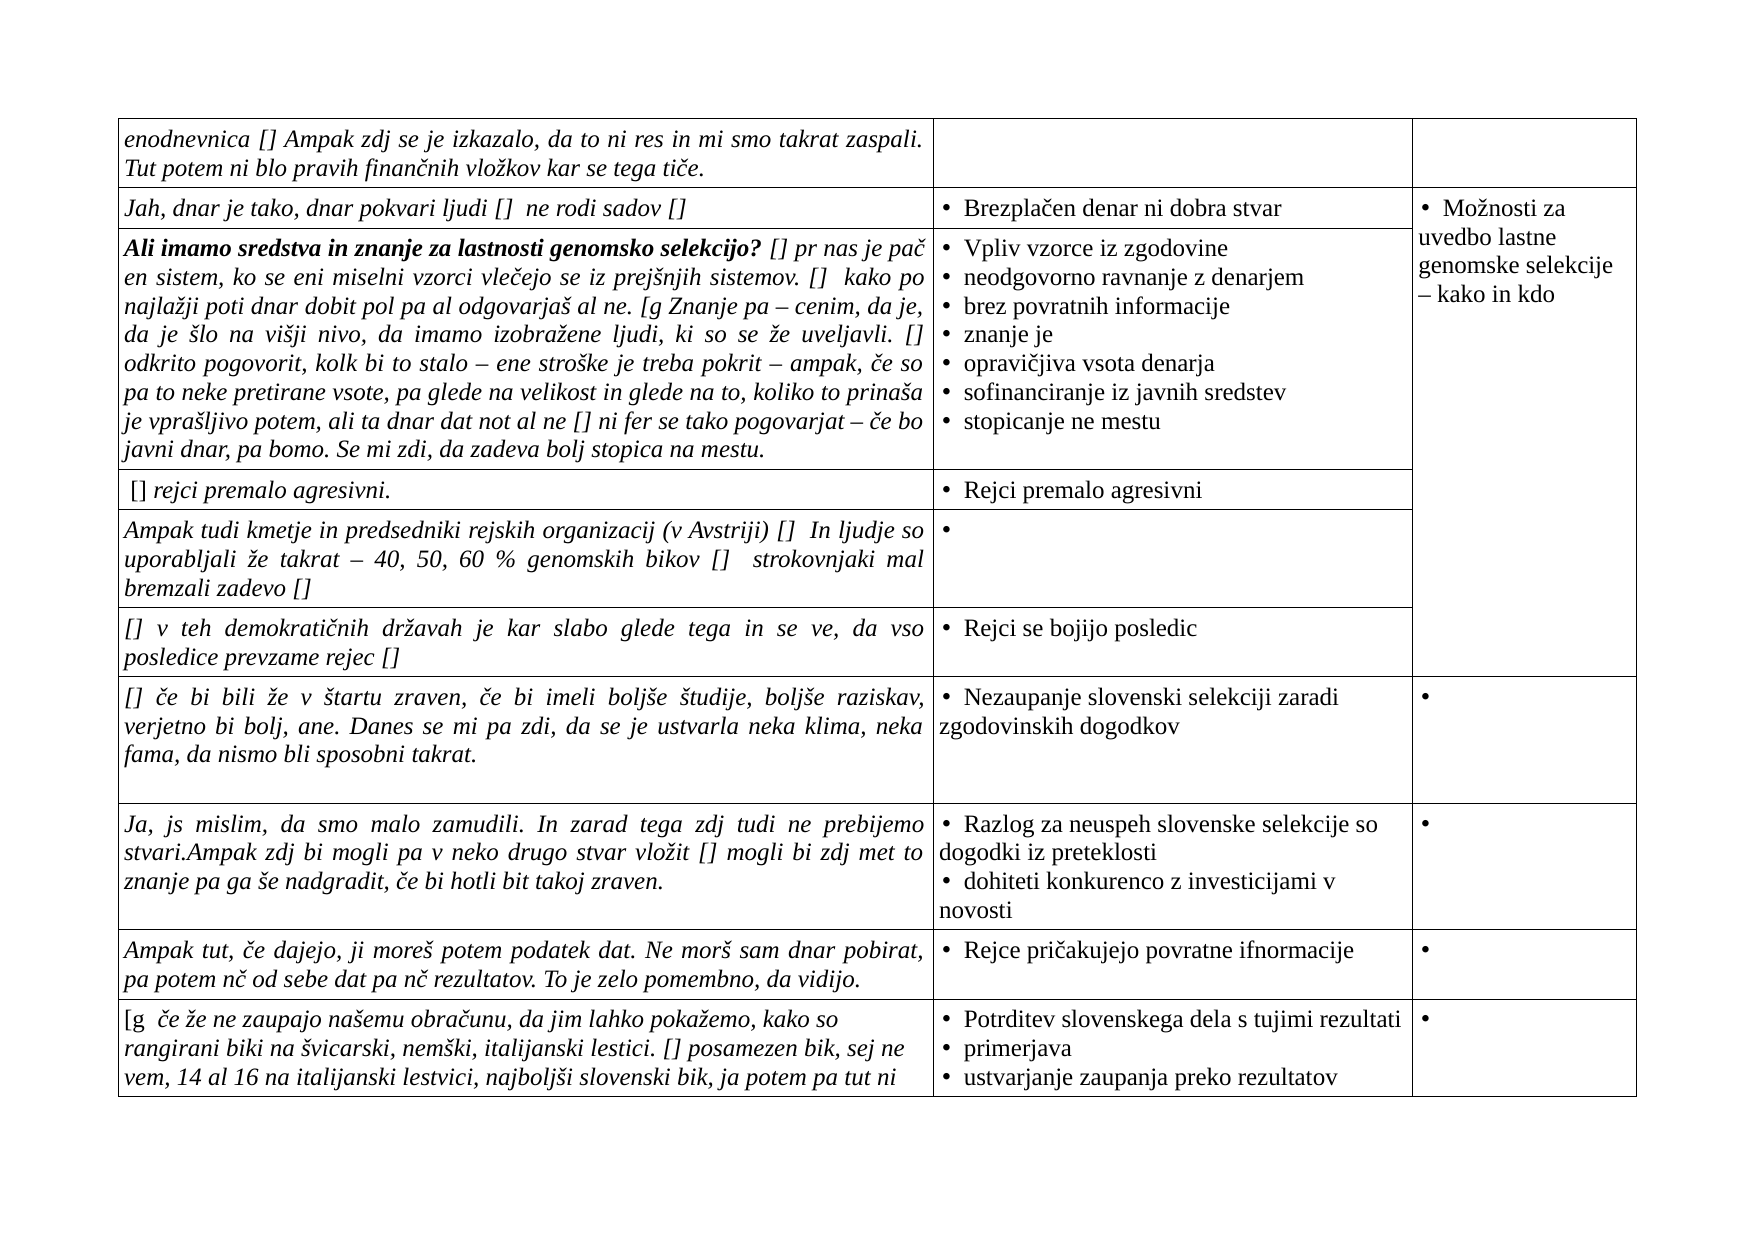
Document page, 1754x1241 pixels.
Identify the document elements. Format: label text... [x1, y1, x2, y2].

table_cell [1413, 119, 1636, 187]
table_cell Rejce pričakujejo povratne ifnormacije [934, 930, 1412, 998]
table_cell [] če bi bili že v štartu zraven, če bi imeli boljše študije, boljše raziskav, verjetno bi bolj, ane. Danes se mi pa zdi, da se je ustvarla neka klima, neka fama, da nismo bli sposobni takrat. [119, 677, 933, 803]
table_cell Razlog za neuspeh slovenske selekcije so dogodki iz preteklosti dohiteti konkurenco z investicijami v novosti [934, 804, 1412, 929]
table_cell Jah, dnar je tako, dnar pokvari ljudi [] ne rodi sadov [] [119, 188, 933, 227]
table_cell Ampak tudi kmetje in predsedniki rejskih organizacij (v Avstriji) [] In ljudje so uporabljali že takrat – 40, 50, 60 % genomskih bikov [] strokovnjaki mal bremzali zadevo [] [119, 510, 933, 607]
table_cell Brezplačen denar ni dobra stvar [934, 188, 1412, 227]
table_cell [1413, 1000, 1636, 1096]
table_cell Vpliv vzorce iz zgodovine neodgovorno ravnanje z denarjem brez povratnih informacije znanje je opravičjiva vsota denarja sofinanciranje iz javnih sredstev stopicanje ne mestu [934, 229, 1412, 469]
table_cell [] v teh demokratičnih državah je kar slabo glede tega in se ve, da vso posledice prevzame rejec [] [119, 608, 933, 676]
table_cell Potrditev slovenskega dela s tujimi rezultati primerjava ustvarjanje zaupanja preko rezultatov pomanjkanje marketinga [934, 1000, 1412, 1096]
table_cell Ampak tut, če dajejo, ji moreš potem podatek dat. Ne morš sam dnar pobirat, pa potem nč od sebe dat pa nč rezultatov. To je zelo pomembno, da vidijo. [119, 930, 933, 998]
table_cell Nezaupanje slovenski selekciji zaradi zgodovinskih dogodkov [934, 677, 1412, 803]
table_cell [] rejci premalo agresivni. [119, 470, 933, 509]
table_cell [1413, 930, 1636, 998]
table_cell Rejci se bojijo posledic [934, 608, 1412, 676]
table_cell Ja, js mislim, da smo malo zamudili. In zarad tega zdj tudi ne prebijemo stvari.Ampak zdj bi mogli pa v neko drugo stvar vložit [] mogli bi zdj met to znanje pa ga še nadgradit, če bi hotli bit takoj zraven. [119, 804, 933, 929]
table_cell [1413, 677, 1636, 803]
table_cell Rejci premalo agresivni [934, 470, 1412, 509]
table_cell [934, 119, 1412, 187]
table_cell Možnosti za uvedbo lastne genomske selekcije – kako in kdo [1413, 188, 1636, 676]
table_cell [934, 510, 1412, 607]
table_cell [1413, 804, 1636, 929]
table_cell [g če že ne zaupajo našemu obračunu, da jim lahko pokažemo, kako so rangirani biki na švicarski, nemški, italijanski lestici. [] posamezen bik, sej ne vem, 14 al 16 na italijanski lestvici, najboljši slovenski bik, ja potem pa tut ni [119, 1000, 933, 1096]
table_cell enodnevnica [] Ampak zdj se je izkazalo, da to ni res in mi smo takrat zaspali. Tut potem ni blo pravih finančnih vložkov kar se tega tiče. [119, 119, 933, 187]
table_cell Ali imamo sredstva in znanje za lastnosti genomsko selekcijo? [] pr nas je pač en sistem, ko se eni miselni vzorci vlečejo se iz prejšnjih sistemov. [] kako po najlažji poti dnar dobit pol pa al odgovarjaš al ne. [g Znanje pa – cenim, da je, da je šlo na višji nivo, da imamo izobražene ljudi, ki so se že uveljavli. [] odkrito pogovorit, kolk bi to stalo – ene stroške je treba pokrit – ampak, če so pa to neke pretirane vsote, pa glede na velikost in glede na to, koliko to prinaša je vprašljivo potem, ali ta dnar dat not al ne [] ni fer se tako pogovarjat – če bo javni dnar, pa bomo. Se mi zdi, da zadeva bolj stopica na mestu. [119, 229, 933, 469]
